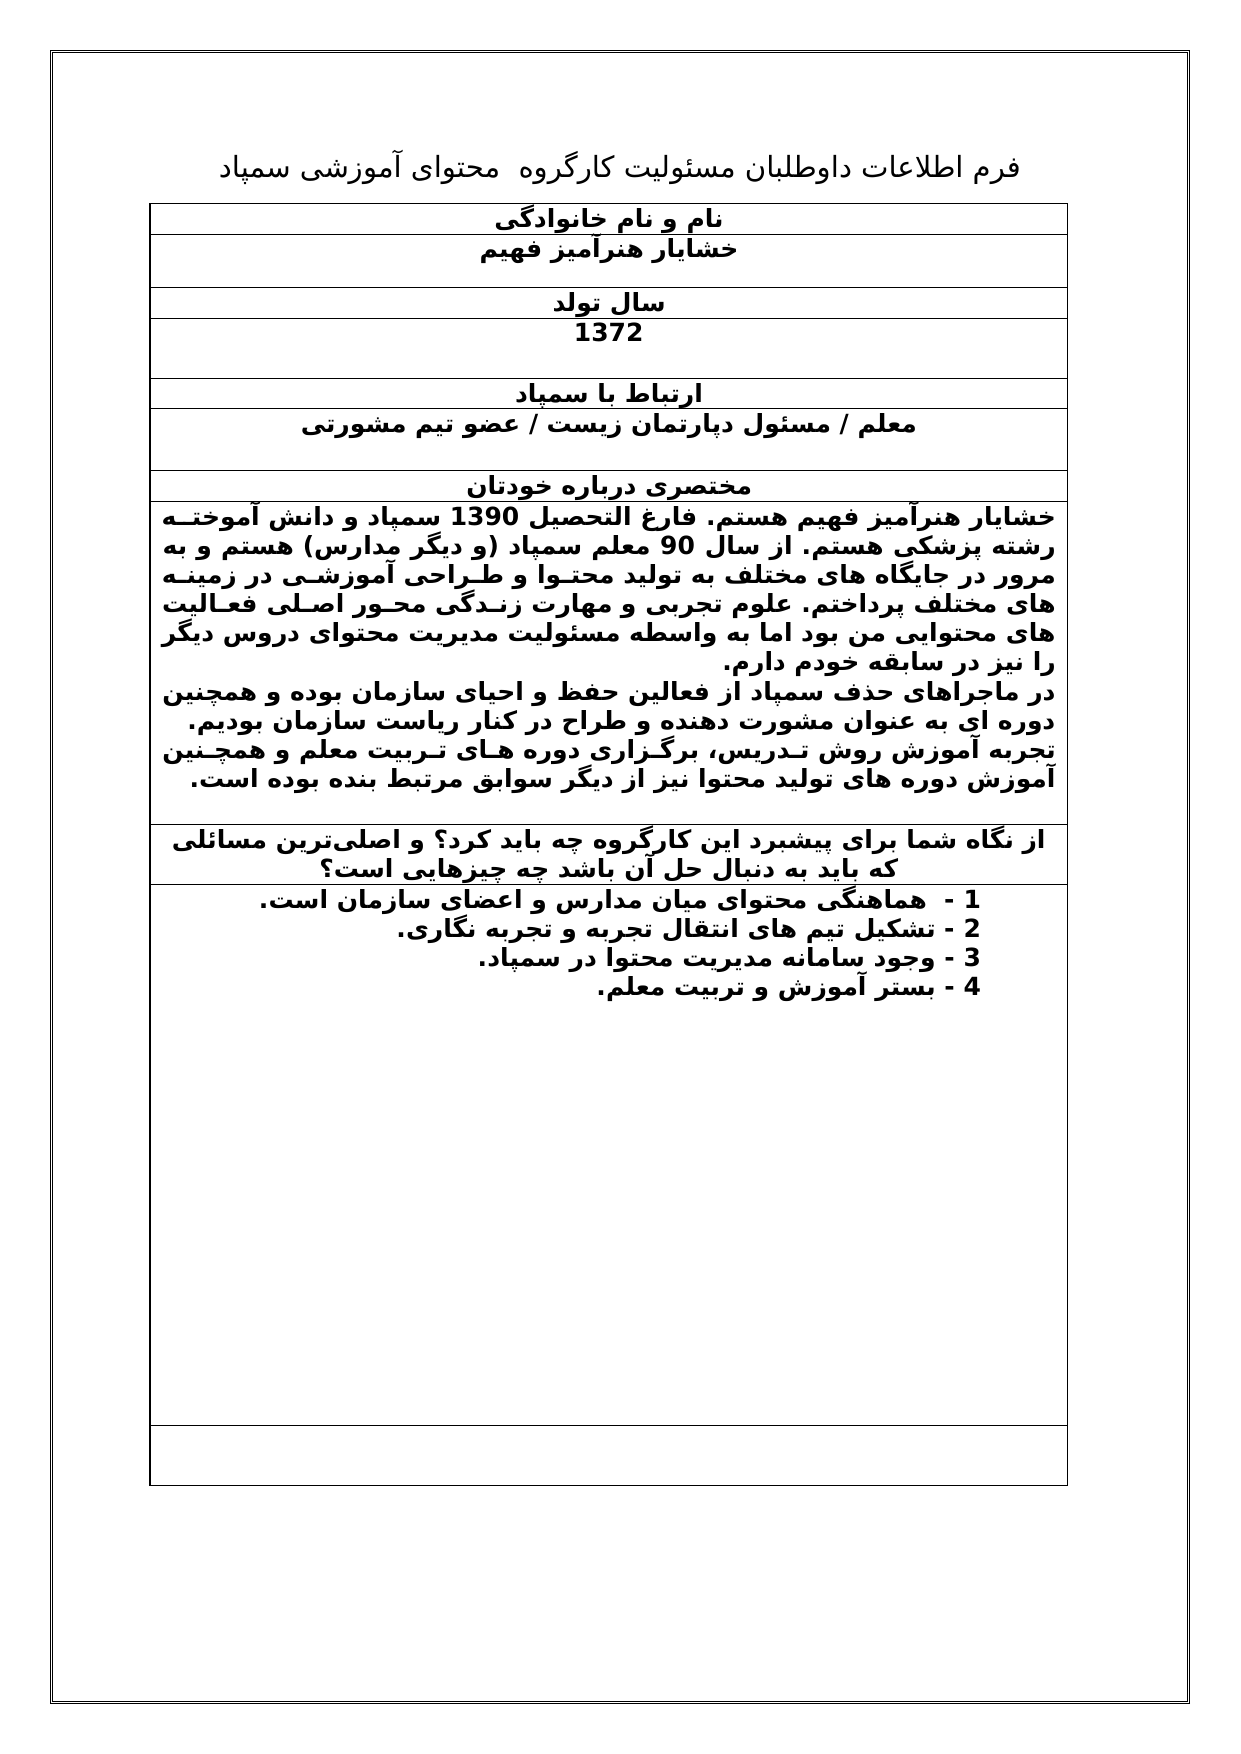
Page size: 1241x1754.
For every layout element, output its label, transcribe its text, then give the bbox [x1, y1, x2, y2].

table_cell از نگاه شما برای پیشبرد این کارگروه چه باید کرد؟ و اصلی‌ترین مسائلی که باید به دنبال حل آن باشد چه چیزهایی است؟ [151, 825, 1067, 884]
table_cell مختصری درباره خودتان [151, 471, 1067, 501]
table_cell خشایار هنرآمیز فهیم [151, 235, 1067, 287]
table_cell سال تولد [151, 288, 1067, 317]
table_cell خشایار هنرآمیز فهیم هستم. فارغ التحصیل 1390 سمپاد و دانش آموخته رشته پزشکی هستم. از سال 90 معلم سمپاد (و دیگر مدارس) هستم و به مرور در جایگاه های مختلف به تولید محتوا و طراحی آموزشی در زمینه های مختلف پرداختم. علوم تجربی و مهارت زندگی محور اصلی فعالیت های محتوایی من بود اما به واسطه مسئولیت مدیریت محتوای دروس دیگر را نیز در سابقه خودم دارم. در ماجراهای حذف سمپاد از فعالین حفظ و احیای سازمان بوده و همچنین دوره ای به عنوان مشورت دهنده و طراح در کنار ریاست سازمان بودیم. تجربه آموزش روش تدریس، برگزاری دوره های تربیت معلم و همچنین آموزش دوره های تولید محتوا نیز از دیگر سوابق مرتبط بنده بوده است. [151, 502, 1067, 824]
table_cell ارتباط با سمپاد [151, 379, 1067, 408]
table_cell معلم / مسئول دپارتمان زیست / عضو تیم مشورتی [151, 409, 1067, 470]
table_cell 1372 [151, 319, 1067, 378]
table_header نام و نام خانوادگی [151, 204, 1067, 233]
table_cell [151, 1426, 1067, 1484]
text فرم اطلاعات داوطلبان مسئولیت کارگروه محتوای آموزشی سمپاد [150, 150, 1090, 184]
table_cell 1 - هماهنگی محتوای میان مدارس و اعضای سازمان است. 2 - تشکیل تیم های انتقال تجربه و تجربه نگاری. 3 - وجود سامانه مدیریت محتوا در سمپاد. 4 - بستر آموزش و تربیت معلم. [151, 885, 1067, 1424]
